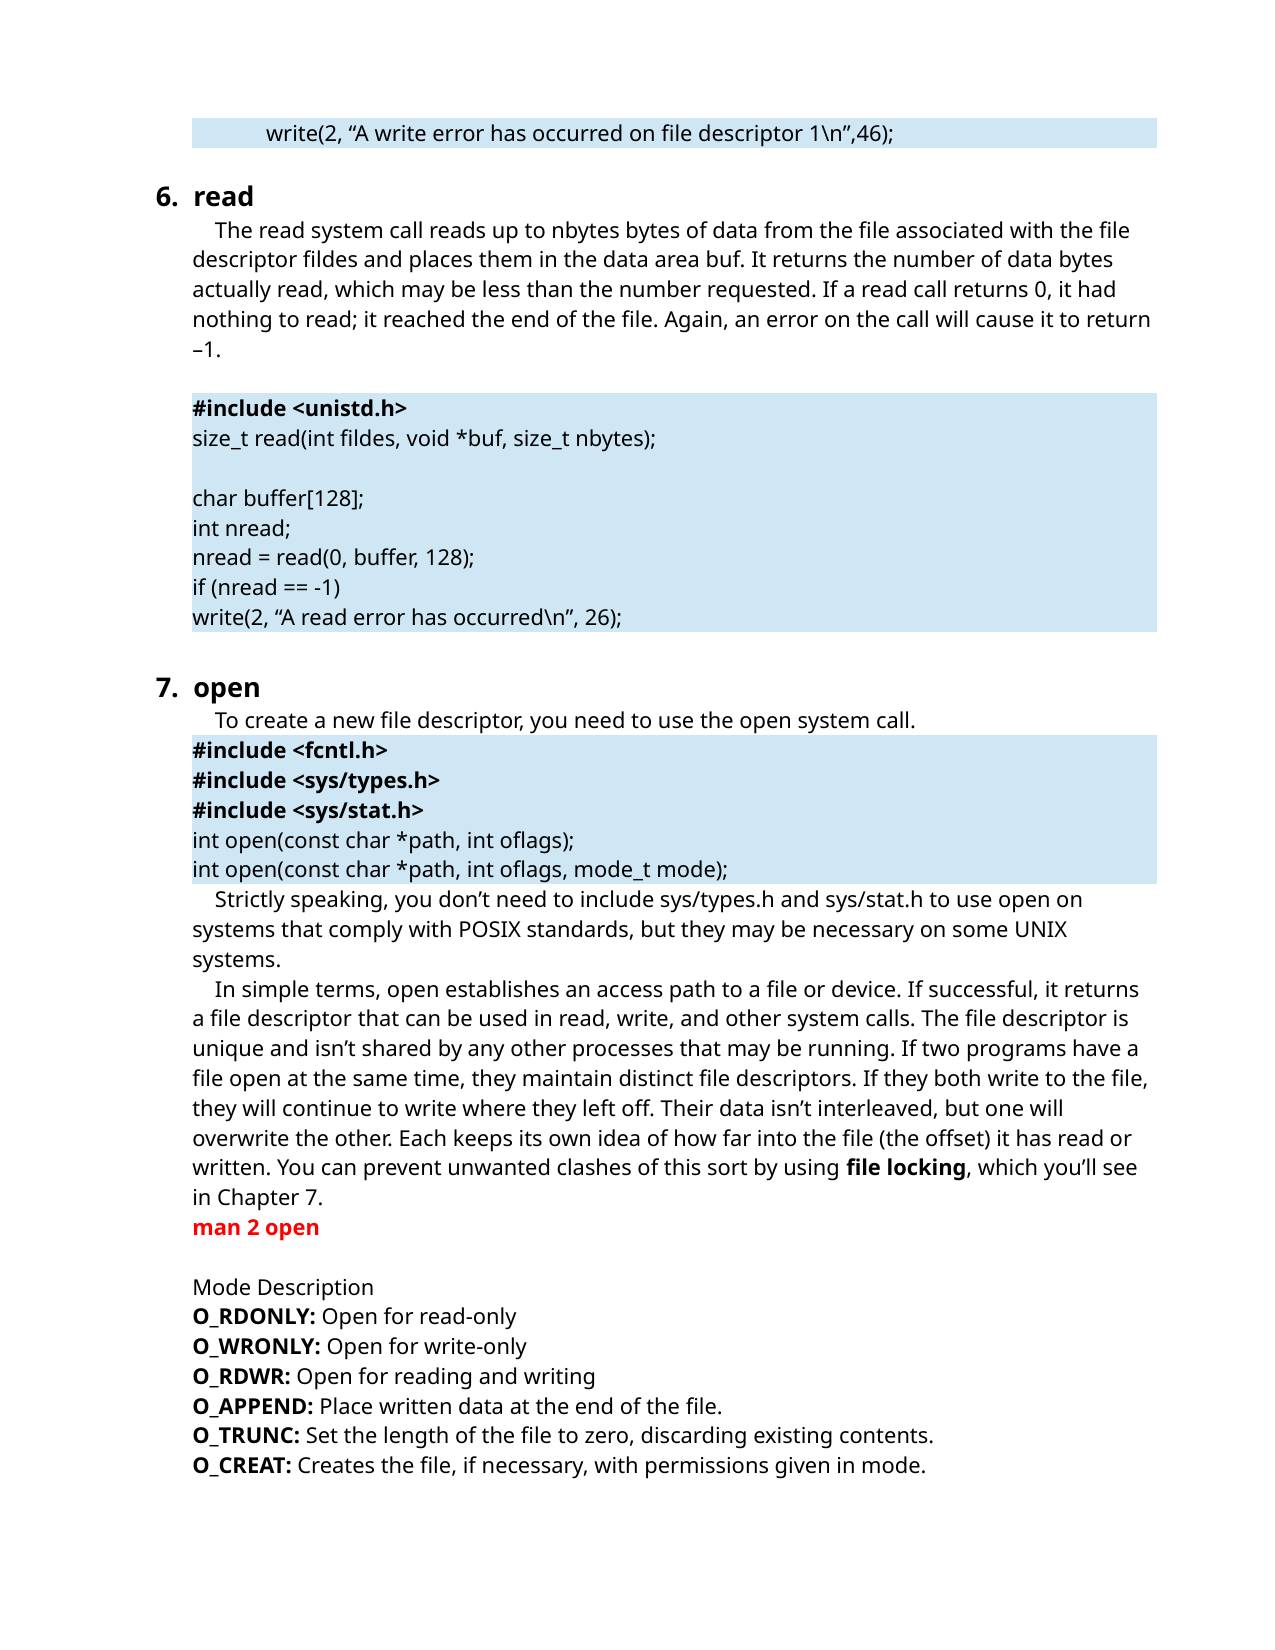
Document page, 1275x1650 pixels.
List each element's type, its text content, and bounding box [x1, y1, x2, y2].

list O_RDWR: Open for reading and writing [154, 1361, 1157, 1391]
list To create a new file descriptor, you need to use the open system call. [154, 705, 1157, 735]
list write(2, “A read error has occurred\n”, 26); [192, 602, 1157, 632]
list if (nread == -1) [192, 572, 1157, 602]
list O_APPEND: Place written data at the end of the file. [154, 1391, 1157, 1420]
list char buffer[128]; [192, 483, 1157, 512]
list #include <fcntl.h> [192, 735, 1157, 765]
list The read system call reads up to nbytes bytes of data from the file associated with the file descriptor fildes and places them in the data area buf. It returns the number of data bytes actually read, which may be less than the number requested. If a read call returns 0, it had nothing to read; it reached the end of the file. Again, an error on the call will cause it to return –1. [154, 214, 1157, 363]
list Strictly speaking, you don’t need to include sys/types.h and sys/stat.h to use open on systems that comply with POSIX standards, but they may be necessary on some UNIX systems. [154, 884, 1157, 973]
list read [156, 178, 1157, 214]
list Mode Description [154, 1271, 1157, 1301]
list #include <sys/types.h> [192, 765, 1157, 795]
list write(2, “A write error has occurred on file descriptor 1\n”,46); [192, 118, 1157, 148]
list open [156, 668, 1157, 705]
list nread = read(0, buffer, 128); [192, 542, 1157, 572]
list O_TRUNC: Set the length of the file to zero, discarding existing contents. [154, 1420, 1157, 1450]
list size_t read(int fildes, void *buf, size_t nbytes); [192, 423, 1157, 453]
list #include <sys/stat.h> [192, 795, 1157, 824]
list int open(const char *path, int oflags, mode_t mode); [192, 854, 1157, 884]
list In simple terms, open establishes an access path to a file or device. If successful, it returns a file descriptor that can be used in read, write, and other system calls. The file descriptor is unique and isn’t shared by any other processes that may be running. If two programs have a file open at the same time, they maintain distinct file descriptors. If they both write to the file, they will continue to write where they left off. Their data isn’t interleaved, but one will overwrite the other. Each keeps its own idea of how far into the file (the offset) it has read or written. You can prevent unwanted clashes of this sort by using file locking, which you’ll see in Chapter 7. [154, 973, 1157, 1212]
list O_CREAT: Creates the file, if necessary, with permissions given in mode. [154, 1450, 1157, 1480]
list man 2 open [154, 1212, 1157, 1242]
list int open(const char *path, int oflags); [192, 824, 1157, 854]
list #include <unistd.h> [192, 393, 1157, 423]
list int nread; [192, 512, 1157, 542]
list O_RDONLY: Open for read-only [154, 1301, 1157, 1331]
list O_WRONLY: Open for write-only [154, 1331, 1157, 1361]
